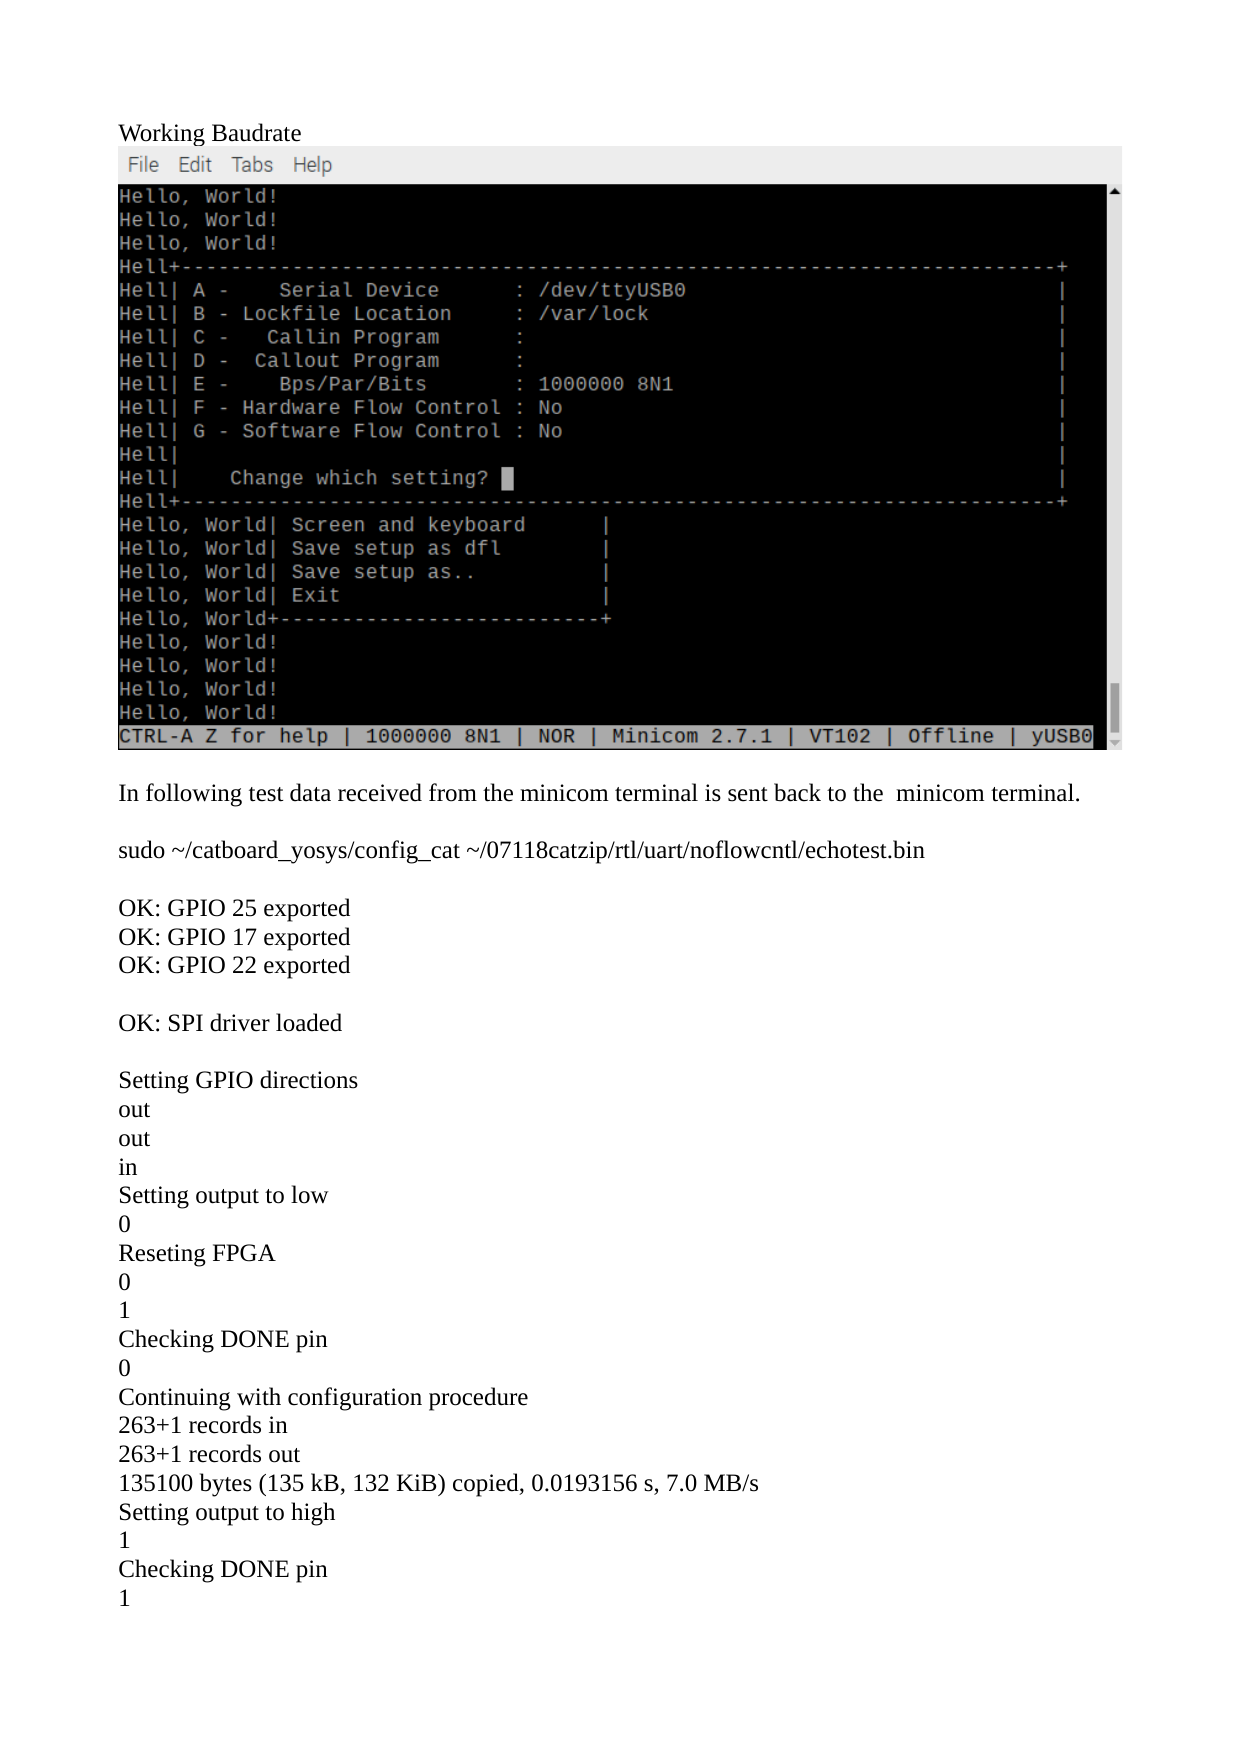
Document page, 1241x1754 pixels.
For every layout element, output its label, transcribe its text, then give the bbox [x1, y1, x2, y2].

text 0 [118, 1353, 1122, 1382]
text out [118, 1094, 1122, 1123]
text Continuing with configuration procedure [118, 1382, 1122, 1410]
text out [118, 1123, 1122, 1152]
text in [118, 1152, 1122, 1180]
text Working Baudrate [118, 118, 1122, 146]
text 0 [118, 1267, 1122, 1295]
text 1 [118, 1295, 1122, 1324]
text OK: SPI driver loaded [118, 1008, 1122, 1037]
text Setting output to high [118, 1497, 1122, 1525]
text 263+1 records in [118, 1410, 1122, 1439]
text Checking DONE pin [118, 1324, 1122, 1353]
text 135100 bytes (135 kB, 132 KiB) copied, 0.0193156 s, 7.0 MB/s [118, 1468, 1122, 1497]
text OK: GPIO 25 exported [118, 893, 1122, 922]
text 263+1 records out [118, 1439, 1122, 1468]
text 1 [118, 1583, 1122, 1612]
text 0 [118, 1209, 1122, 1238]
text 1 [118, 1525, 1122, 1554]
text Setting output to low [118, 1180, 1122, 1209]
text Checking DONE pin [118, 1554, 1122, 1583]
text In following test data received from the minicom terminal is sent back to the minicom terminal. [118, 778, 1122, 807]
text Reseting FPGA [118, 1238, 1122, 1267]
picture [118, 146, 1123, 750]
text sudo ~/catboard_yosys/config_cat ~/07118catzip/rtl/uart/noflowcntl/echotest.bin [118, 835, 1122, 864]
text OK: GPIO 22 exported [118, 950, 1122, 979]
text Setting GPIO directions [118, 1065, 1122, 1094]
text OK: GPIO 17 exported [118, 922, 1122, 950]
